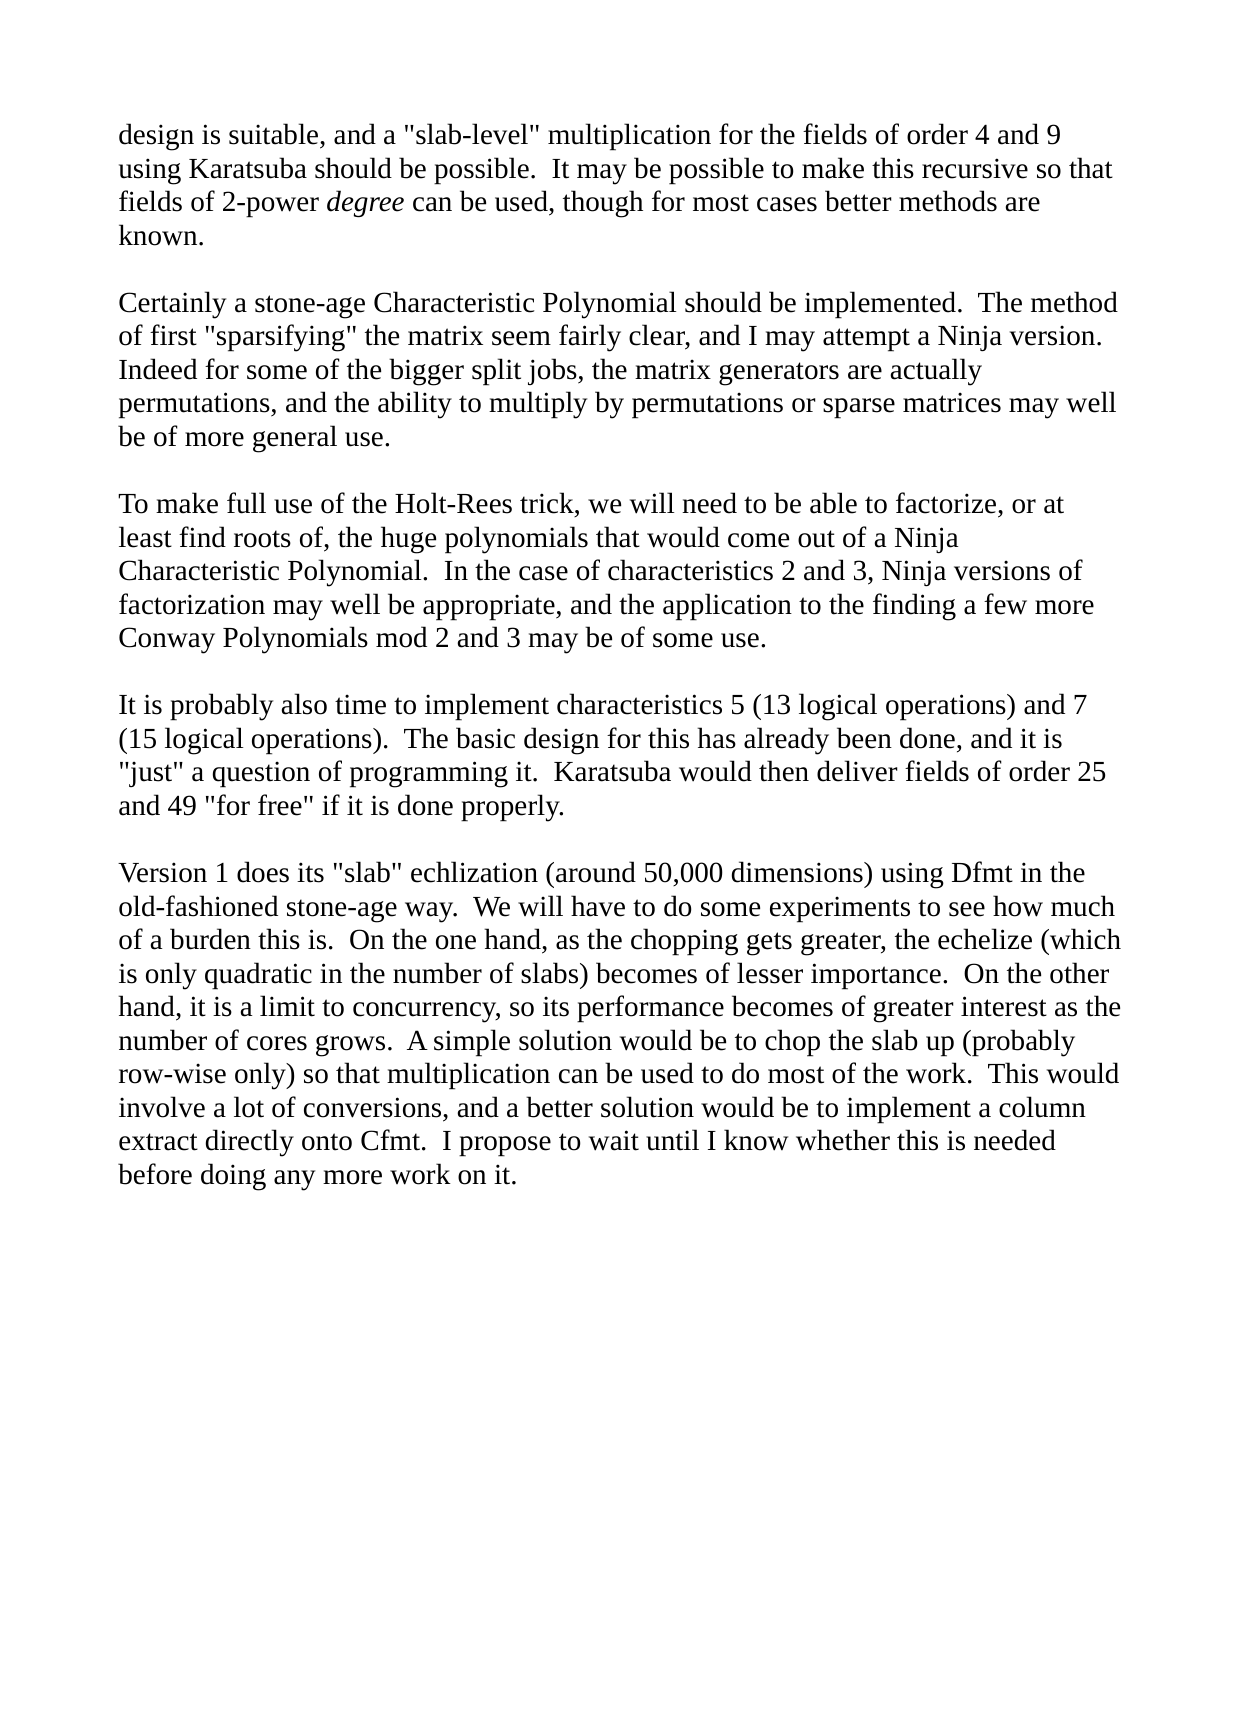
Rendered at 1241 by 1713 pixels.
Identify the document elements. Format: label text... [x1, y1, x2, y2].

text Version 1 does its "slab" echlization (around 50,000 dimensions) using Dfmt in the old-fashioned stone-age way. We will have to do some experiments to see how much of a burden this is. On the one hand, as the chopping gets greater, the echelize (which is only quadratic in the number of slabs) becomes of lesser importance. On the other hand, it is a limit to concurrency, so its performance becomes of greater interest as the number of cores grows. A simple solution would be to chop the slab up (probably row-wise only) so that multiplication can be used to do most of the work. This would involve a lot of conversions, and a better solution would be to implement a column extract directly onto Cfmt. I propose to wait until I know whether this is needed before doing any more work on it. [118, 855, 1122, 1191]
text design is suitable, and a "slab-level" multiplication for the fields of order 4 and 9 using Karatsuba should be possible. It may be possible to make this recursive so that fields of 2-power degree can be used, though for most cases better methods are known. [118, 117, 1122, 251]
text It is probably also time to implement characteristics 5 (13 logical operations) and 7 (15 logical operations). The basic design for this has already been done, and it is "just" a question of programming it. Karatsuba would then deliver fields of order 25 and 49 "for free" if it is done properly. [118, 687, 1122, 822]
text To make full use of the Holt-Rees trick, we will need to be able to factorize, or at least find roots of, the huge polynomials that would come out of a Ninja Characteristic Polynomial. In the case of characteristics 2 and 3, Ninja versions of factorization may well be appropriate, and the application to the finding a few more Conway Polynomials mod 2 and 3 may be of some use. [118, 486, 1122, 654]
text Certainly a stone-age Characteristic Polynomial should be implemented. The method of first "sparsifying" the matrix seem fairly clear, and I may attempt a Ninja version. Indeed for some of the bigger split jobs, the matrix generators are actually permutations, and the ability to multiply by permutations or sparse matrices may well be of more general use. [118, 285, 1122, 453]
